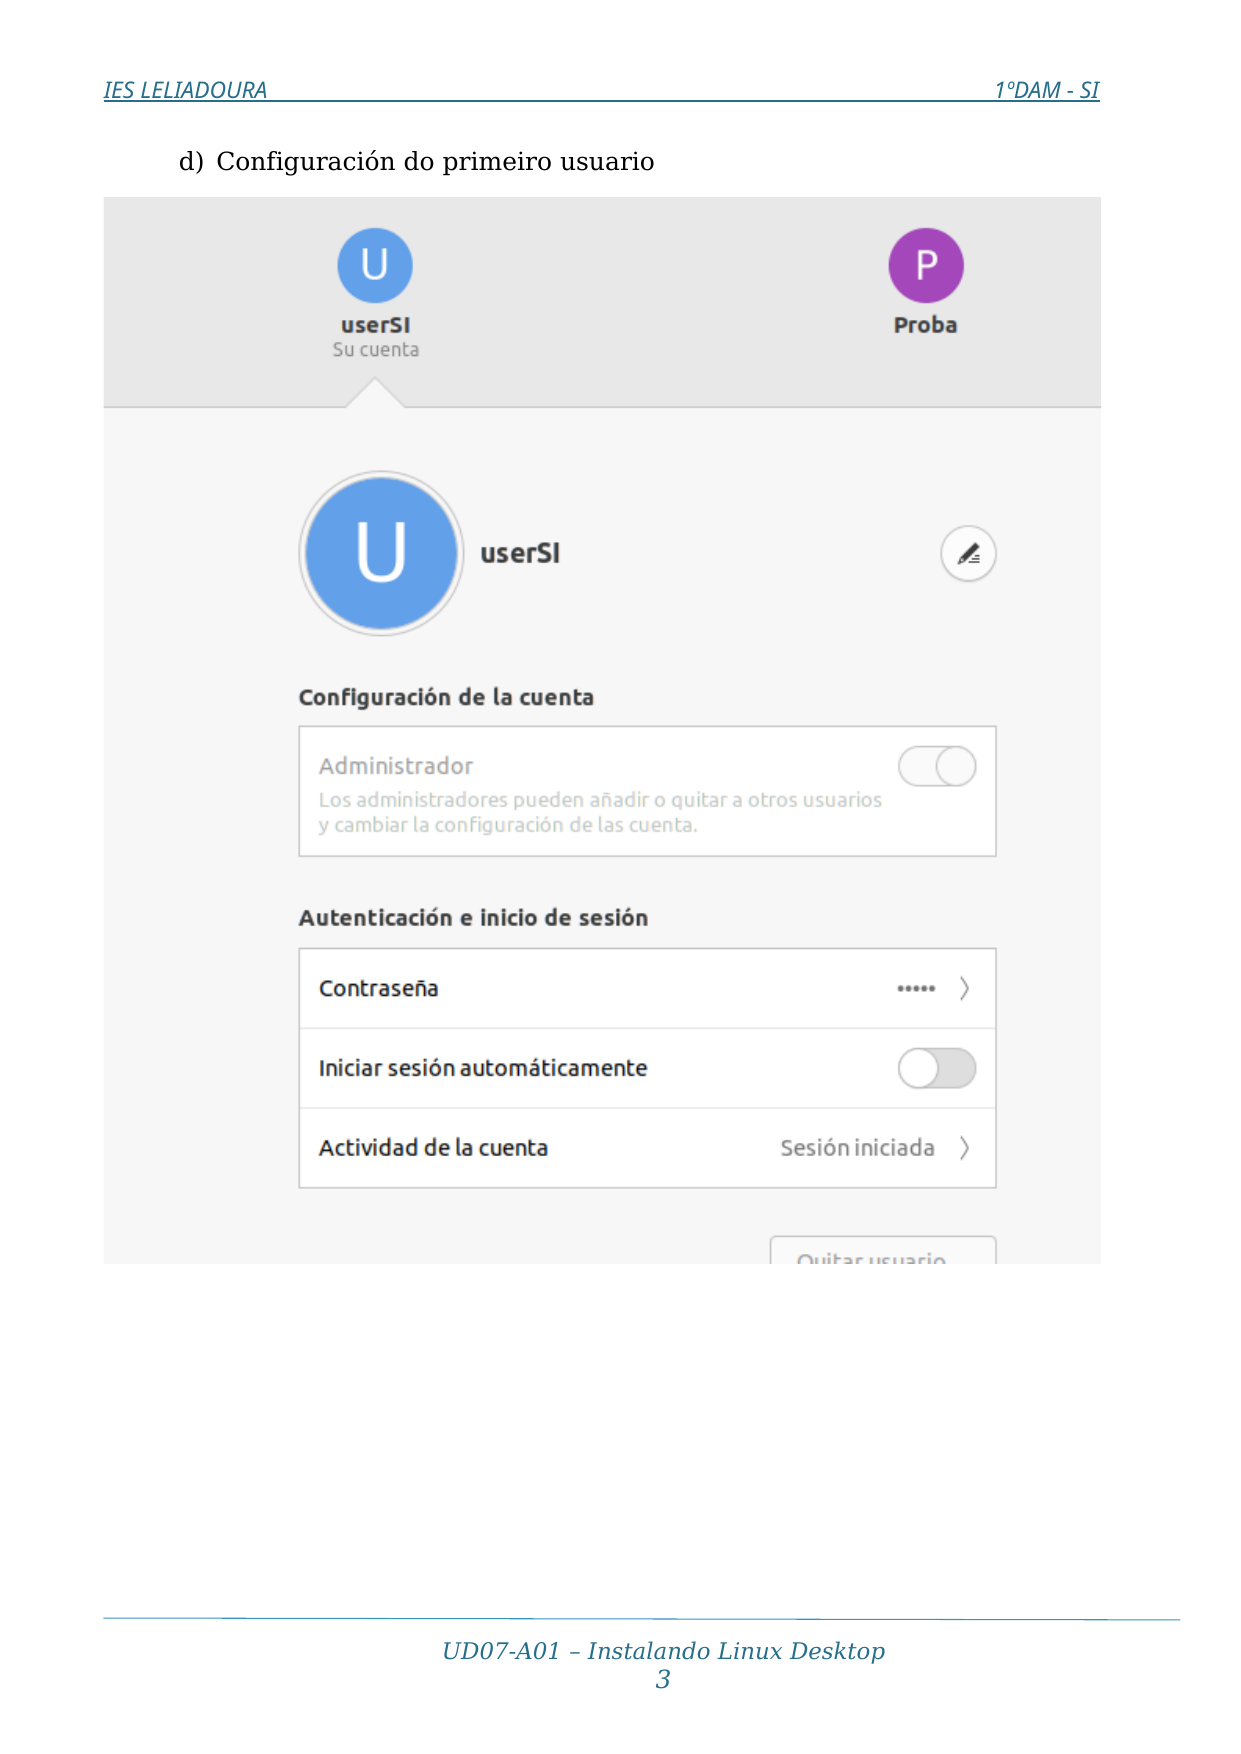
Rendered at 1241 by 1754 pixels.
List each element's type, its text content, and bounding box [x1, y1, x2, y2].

list Configuración do primeiro usuario [178, 148, 1181, 177]
